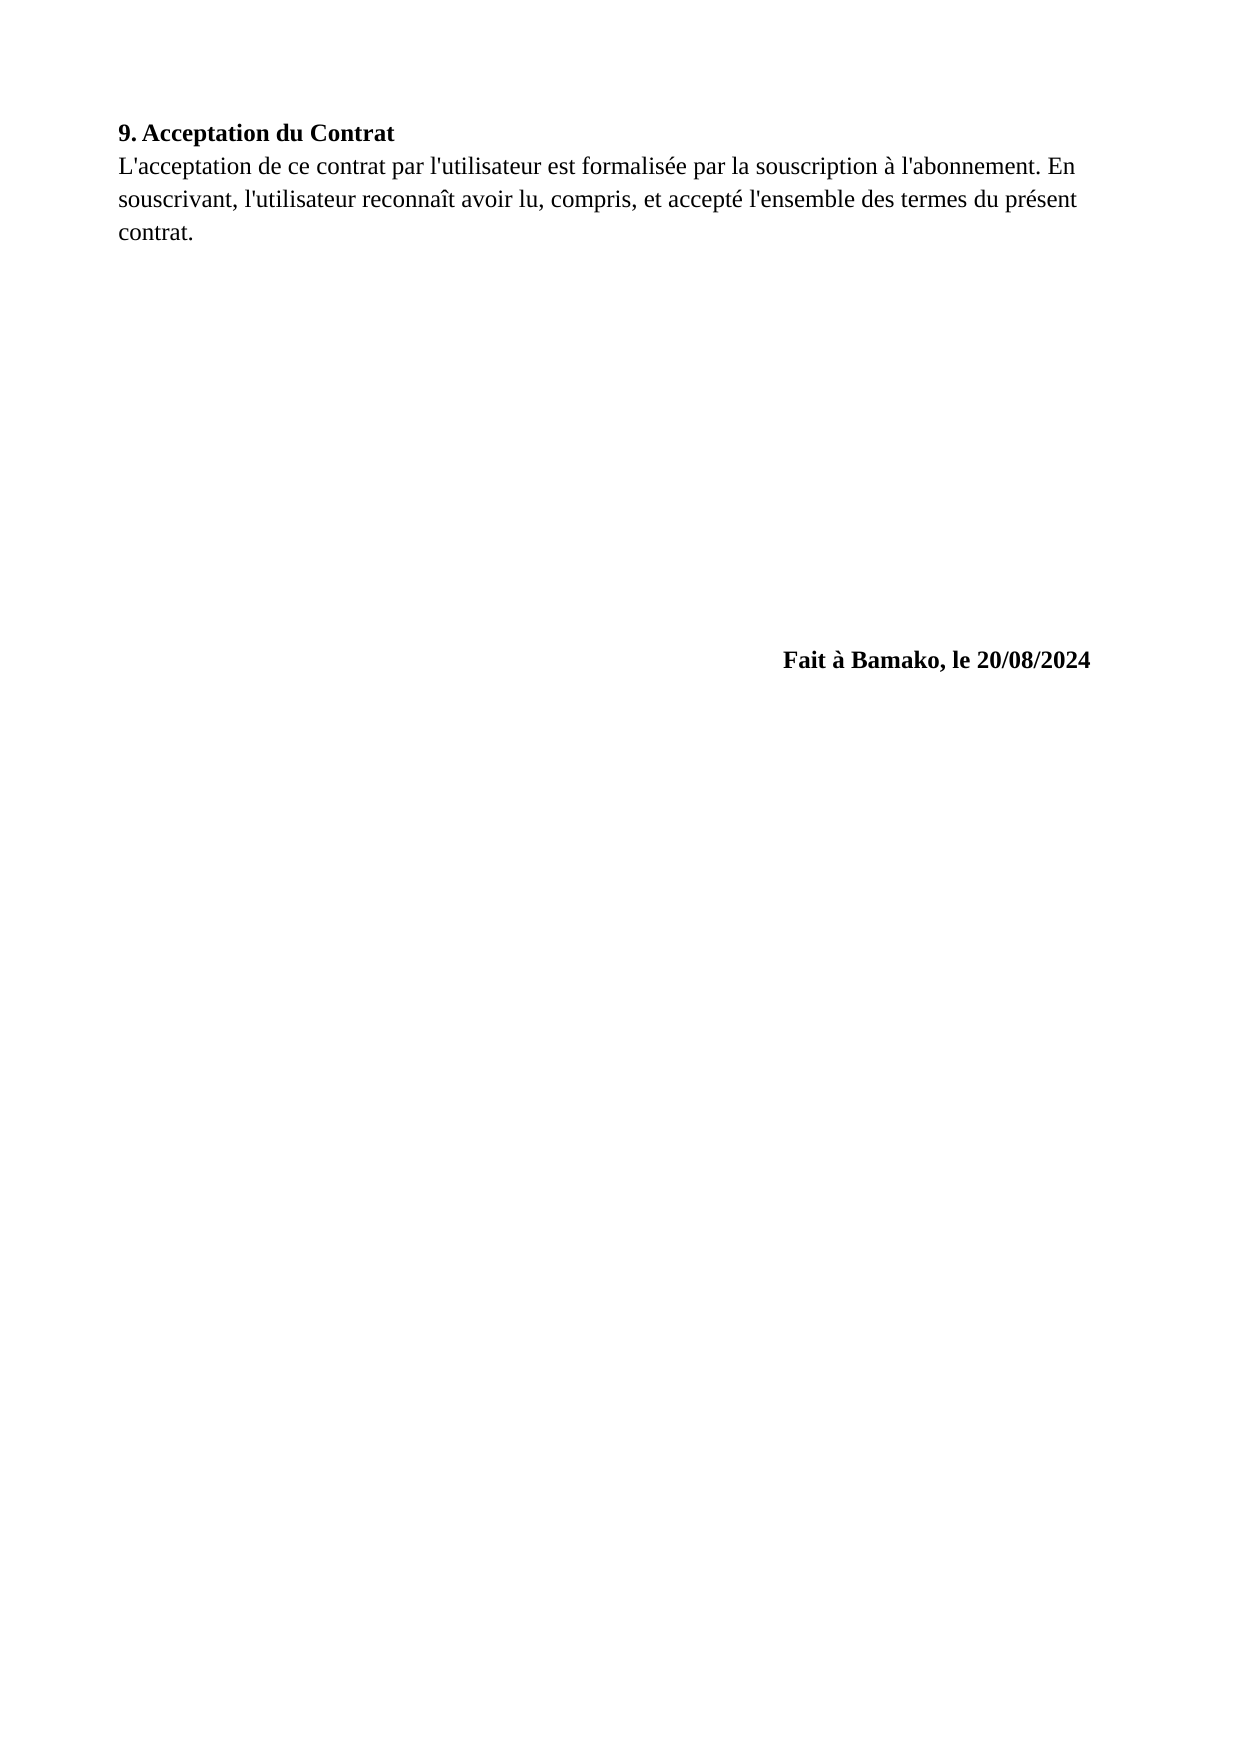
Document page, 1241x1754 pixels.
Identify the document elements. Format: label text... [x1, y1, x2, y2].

text 9. Acceptation du Contrat L'acceptation de ce contrat par l'utilisateur est formalisée par la souscription à l'abonnement. En souscrivant, l'utilisateur reconnaît avoir lu, compris, et accepté l'ensemble des termes du présent contrat. [118, 118, 1122, 246]
text Fait à Bamako, le 20/08/2024 [118, 646, 1122, 674]
